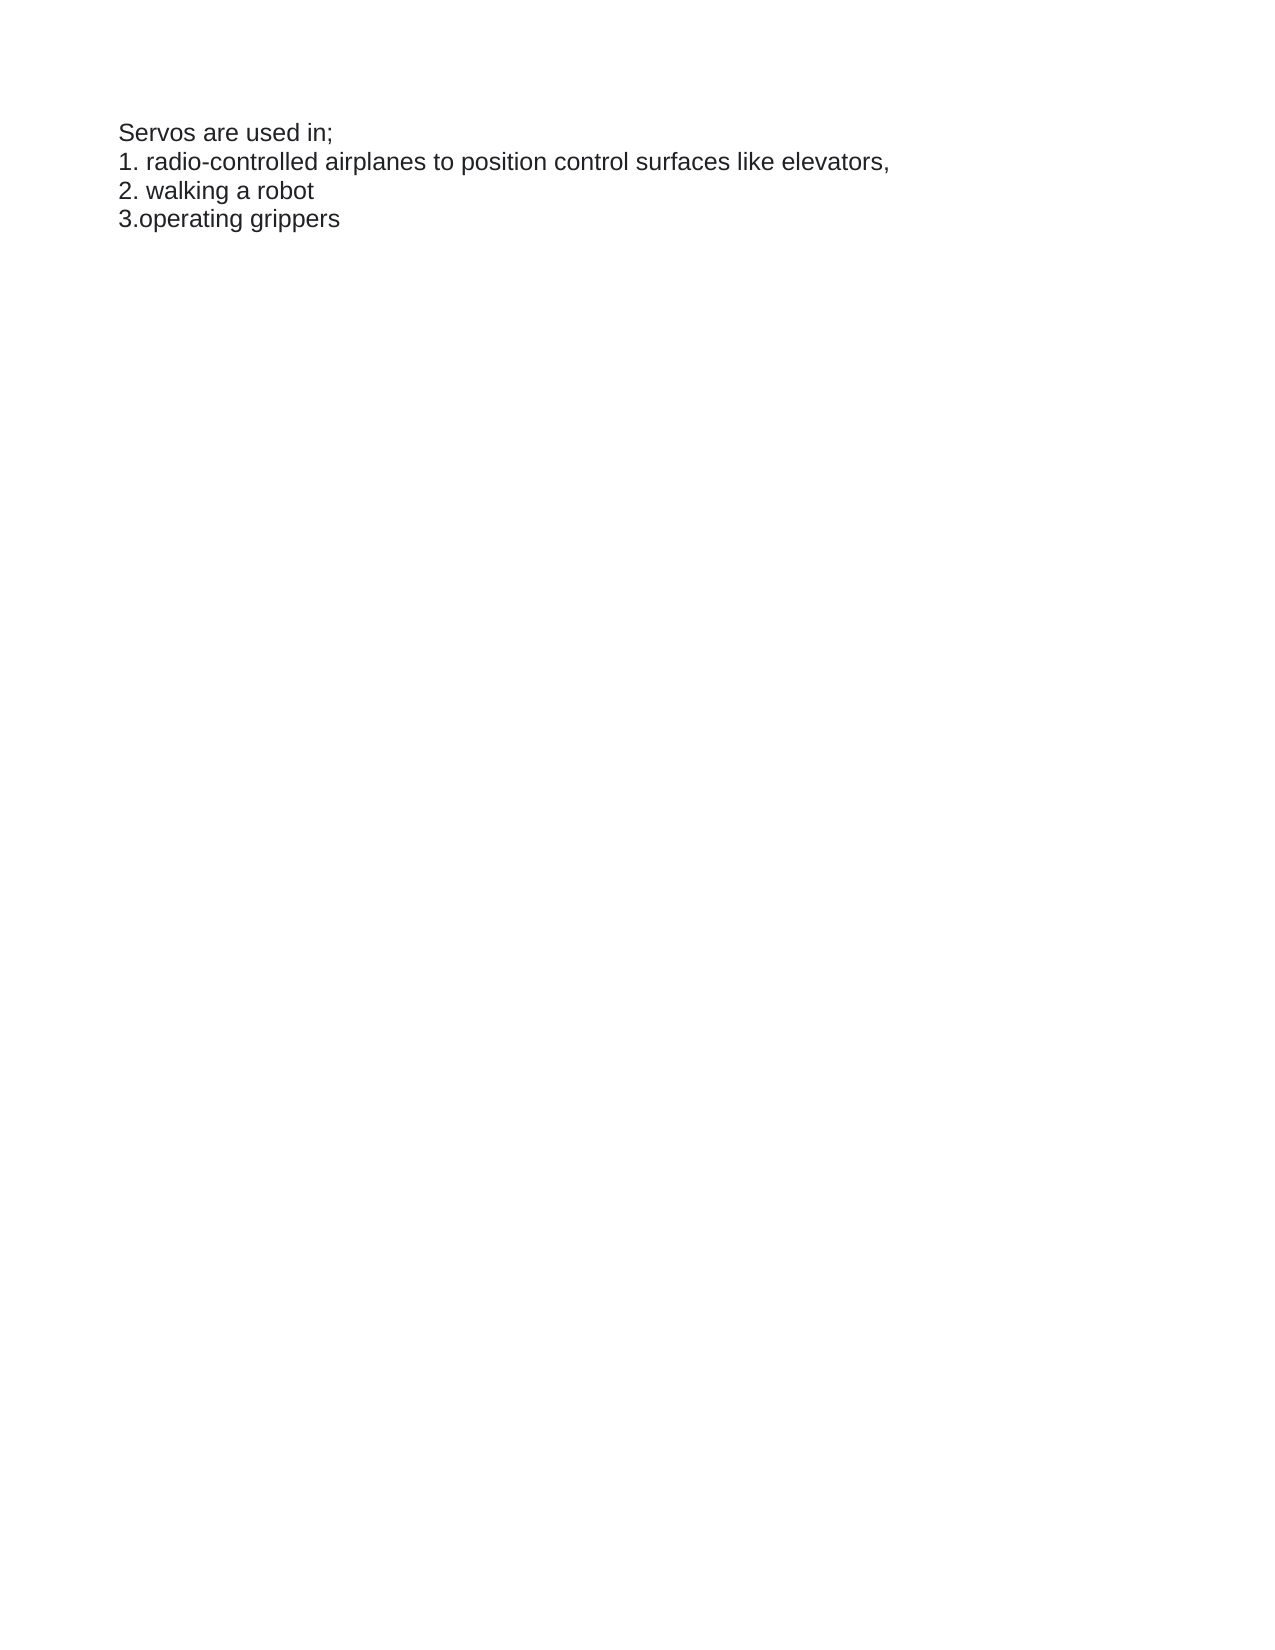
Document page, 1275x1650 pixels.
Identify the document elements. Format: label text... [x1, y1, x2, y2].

text 2. walking a robot [118, 176, 1157, 204]
text Servos are used in; [118, 118, 1157, 147]
text 3.operating grippers [118, 204, 1157, 233]
text 1. radio-controlled airplanes to position control surfaces like elevators, [118, 147, 1157, 176]
